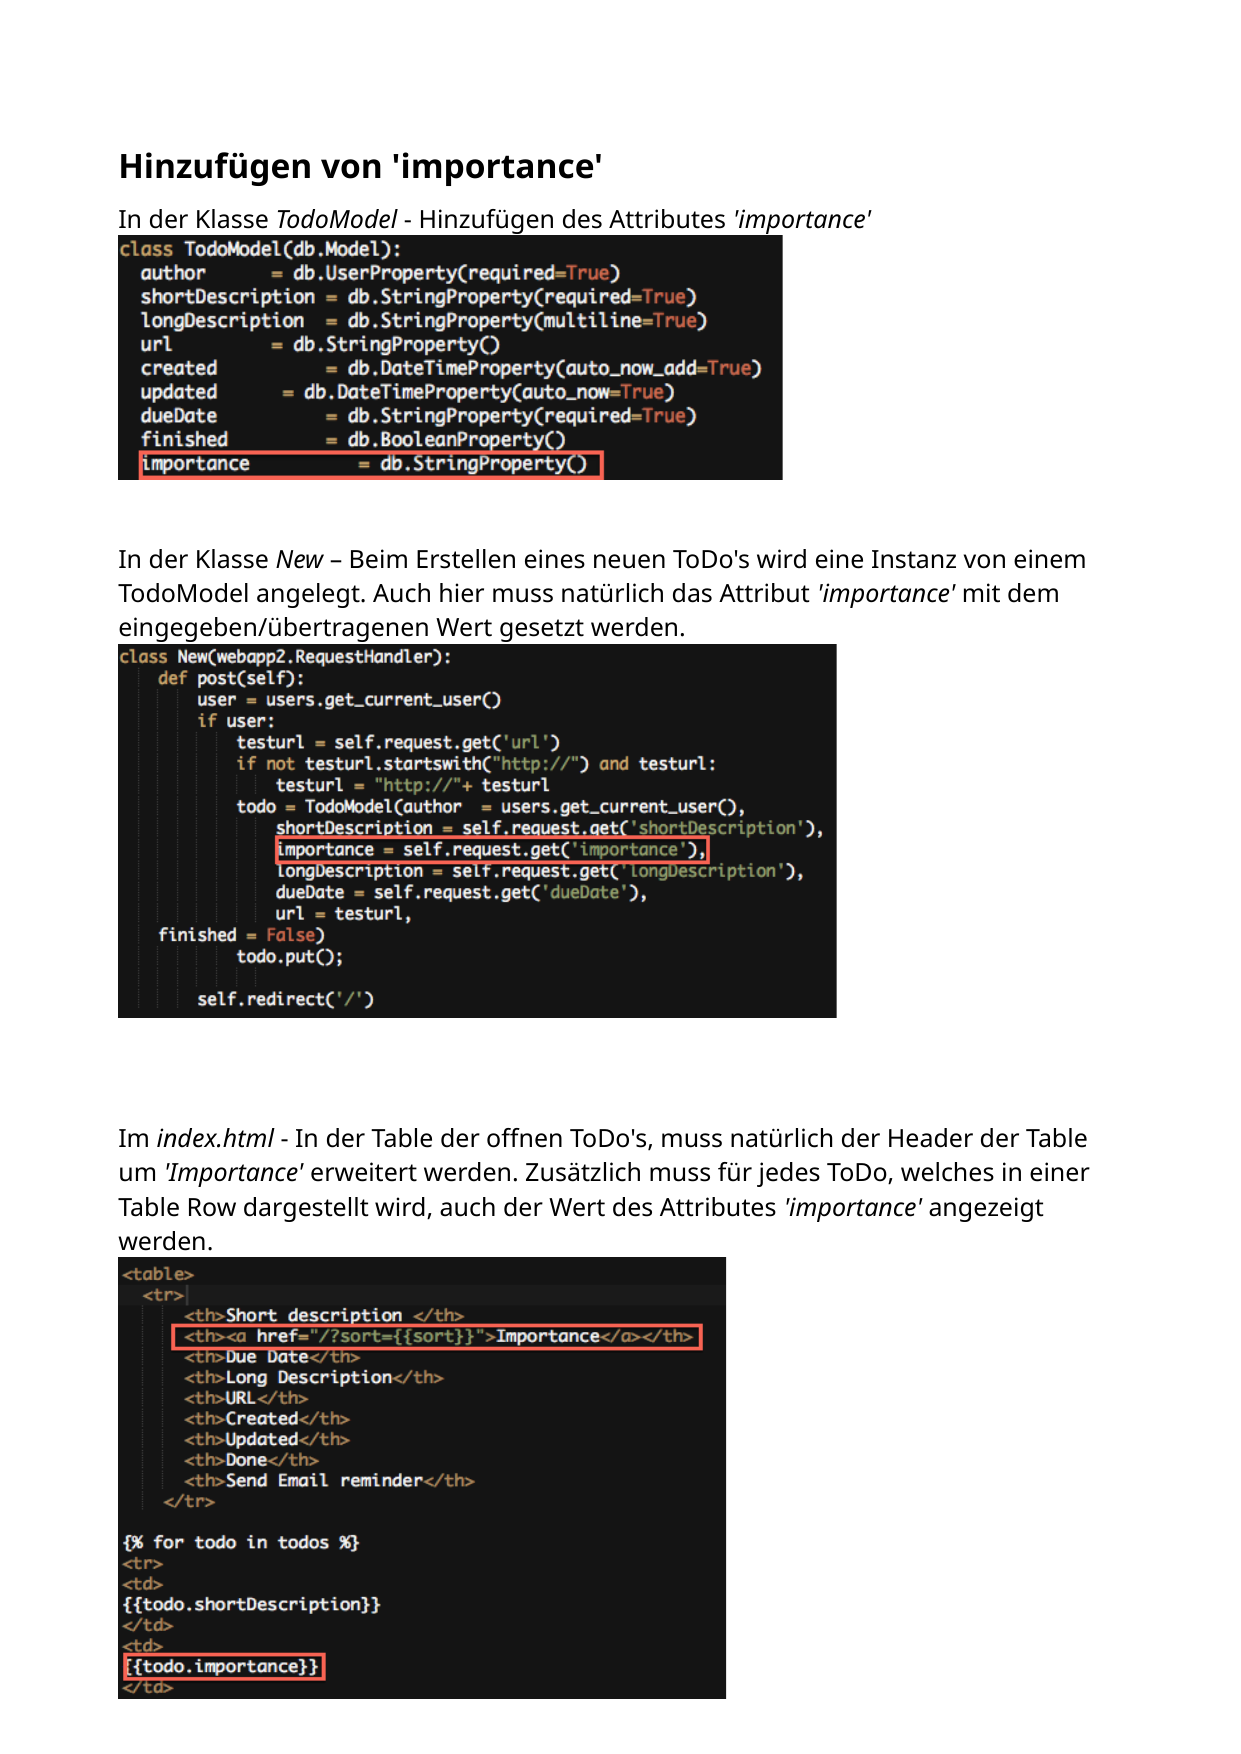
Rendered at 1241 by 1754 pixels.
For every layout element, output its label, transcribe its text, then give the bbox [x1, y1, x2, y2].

picture [118, 1257, 727, 1699]
picture [118, 644, 837, 1018]
subtitle Hinzufügen von 'importance' [118, 143, 1122, 189]
picture [118, 235, 783, 480]
text In der Klasse TodoModel - Hinzufügen des Attributes 'importance' [118, 201, 1122, 235]
text Im index.html - In der Table der offnen ToDo's, muss natürlich der Header der Table um 'Importance' erweitert werden. Zusätzlich muss für jedes ToDo, welches in einer Table Row dargestellt wird, auch der Wert des Attributes 'importance' angezeigt werden. [118, 1121, 1122, 1257]
text In der Klasse New – Beim Erstellen eines neuen ToDo's wird eine Instanz von einem TodoModel angelegt. Auch hier muss natürlich das Attribut 'importance' mit dem eingegeben/übertragenen Wert gesetzt werden. [118, 542, 1122, 644]
